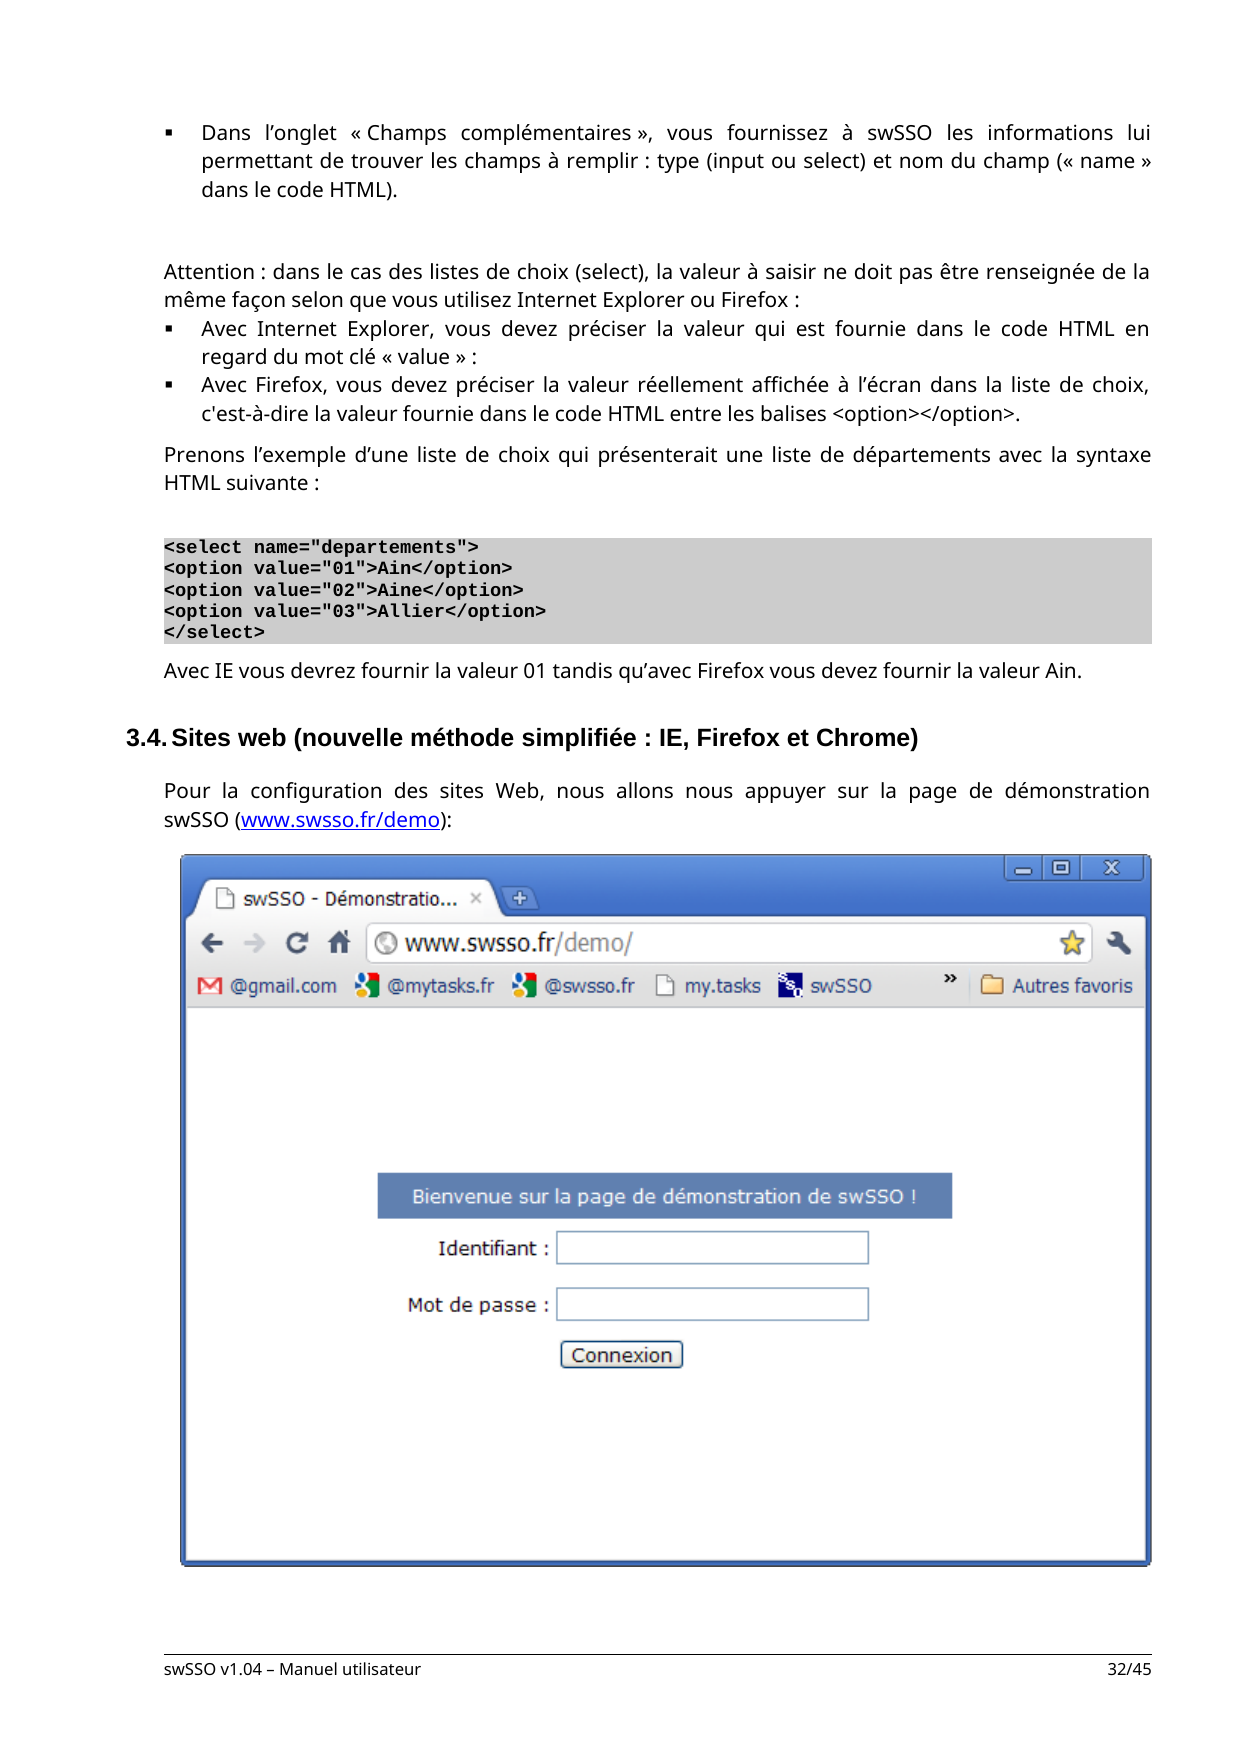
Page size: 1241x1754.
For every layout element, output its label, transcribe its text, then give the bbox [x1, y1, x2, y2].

text <select name="departements"> [164, 538, 1152, 559]
text <option value="03">Allier</option> [164, 602, 1152, 623]
text Prenons l’exemple d’une liste de choix qui présenterait une liste de départements avec la syntaxe HTML suivante : [164, 440, 1152, 497]
text Pour la configuration des sites Web, nous allons nous appuyer sur la page de démonstration swSSO (www.swsso.fr/demo): [164, 776, 1152, 833]
text Avec IE vous devrez fournir la valeur 01 tandis qu’avec Firefox vous devez fournir la valeur Ain. [164, 657, 1152, 685]
list Dans l’onglet « Champs complémentaires », vous fournissez à swSSO les informations lui permettant de trouver les champs à remplir : type (input ou select) et nom du champ (« name » dans le code HTML). [164, 118, 1152, 203]
picture [180, 854, 1152, 1567]
text </select> [164, 623, 1152, 644]
list Avec Internet Explorer, vous devez préciser la valeur qui est fournie dans le code HTML en regard du mot clé « value » : [164, 314, 1152, 371]
text <option value="01">Ain</option> [164, 559, 1152, 580]
list Avec Firefox, vous devez préciser la valeur réellement affichée à l’écran dans la liste de choix, c'est-à-dire la valeur fournie dans le code HTML entre les balises <option></option>. [164, 371, 1152, 427]
text Attention : dans le cas des listes de choix (select), la valeur à saisir ne doit pas être renseignée de la même façon selon que vous utilisez Internet Explorer ou Firefox : [164, 257, 1152, 314]
subtitle Sites web (nouvelle méthode simplifiée : IE, Firefox et Chrome) [126, 722, 1152, 751]
text <option value="02">Aine</option> [164, 580, 1152, 602]
